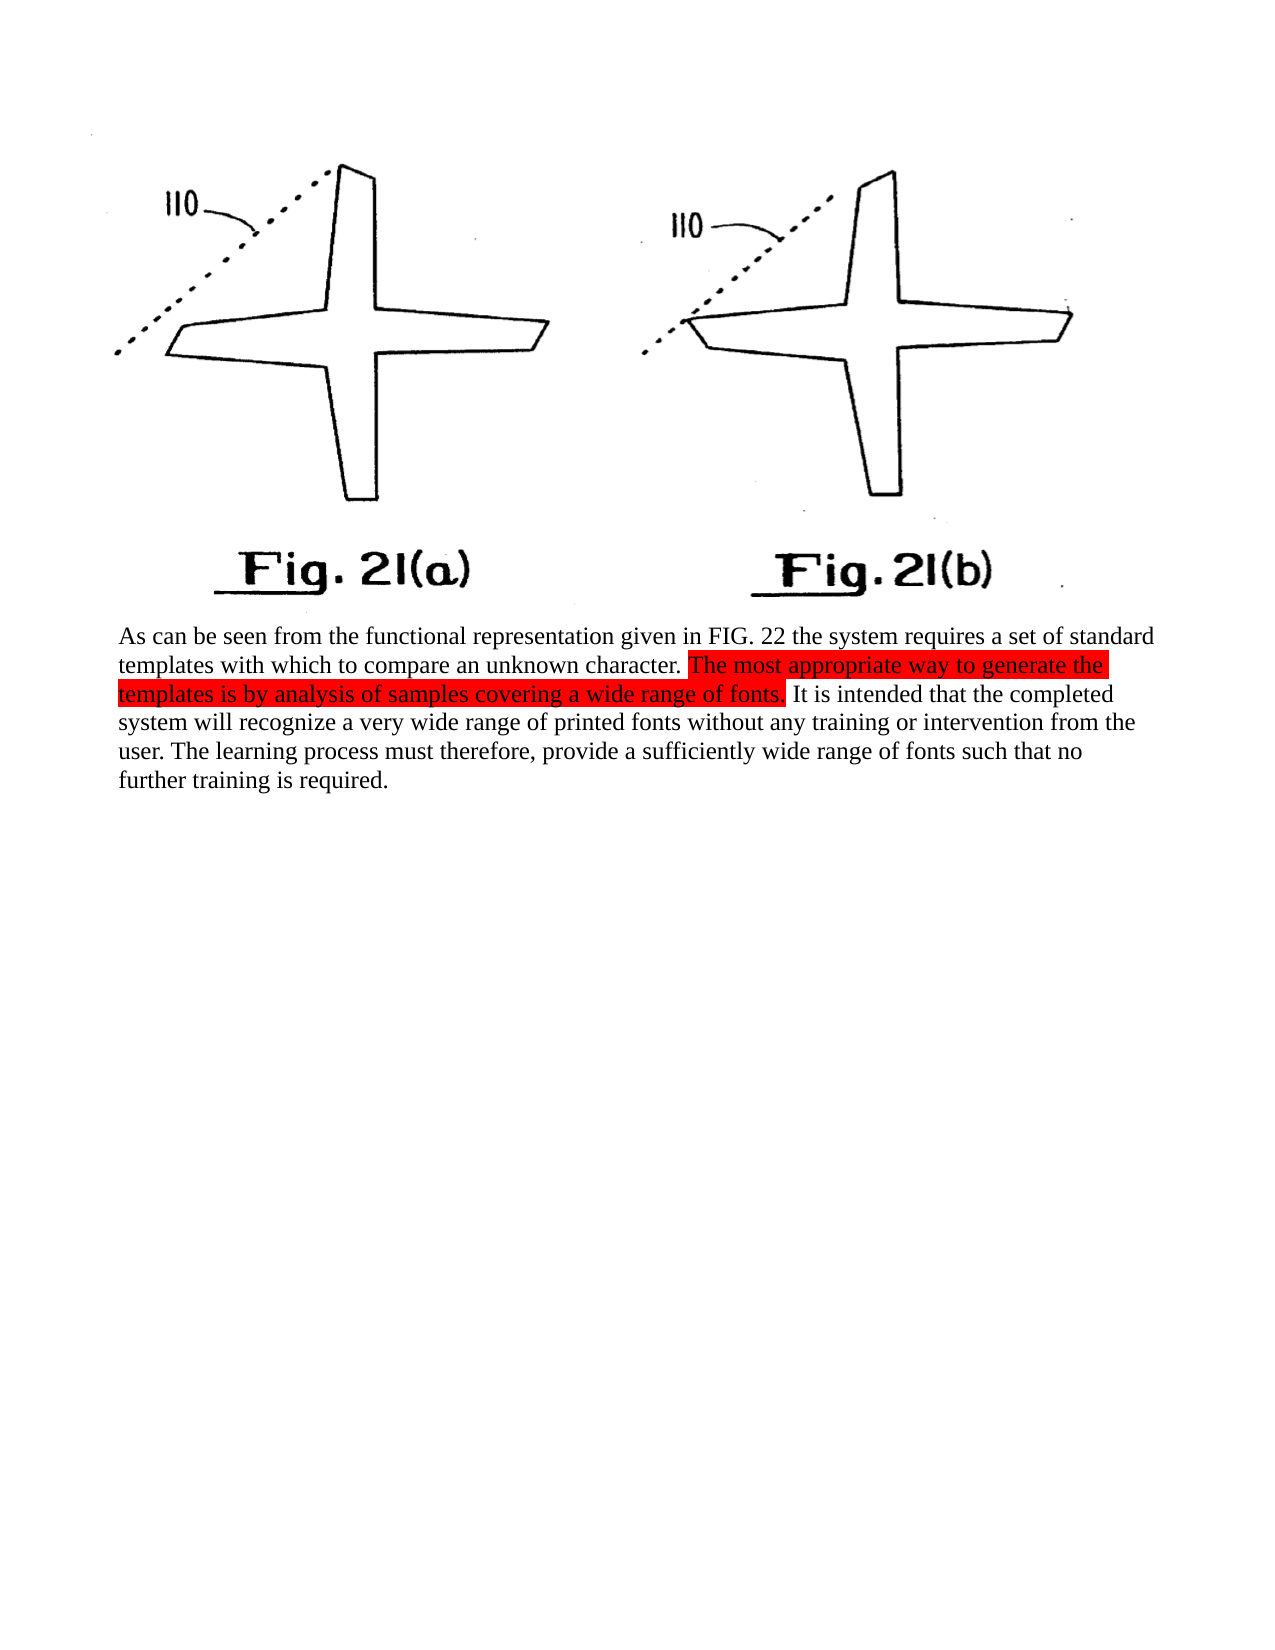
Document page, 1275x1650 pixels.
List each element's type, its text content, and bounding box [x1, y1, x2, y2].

text As can be seen from the functional representation given in FIG. 22 the system requires a set of standard templates with which to compare an unknown character. The most appropriate way to generate the templates is by analysis of samples covering a wide range of fonts. It is intended that the completed system will recognize a very wide range of printed fonts without any training or intervention from the user. The learning process must therefore, provide a sufficiently wide range of fonts such that no further training is required. [118, 118, 1157, 794]
picture [90, 126, 1083, 622]
